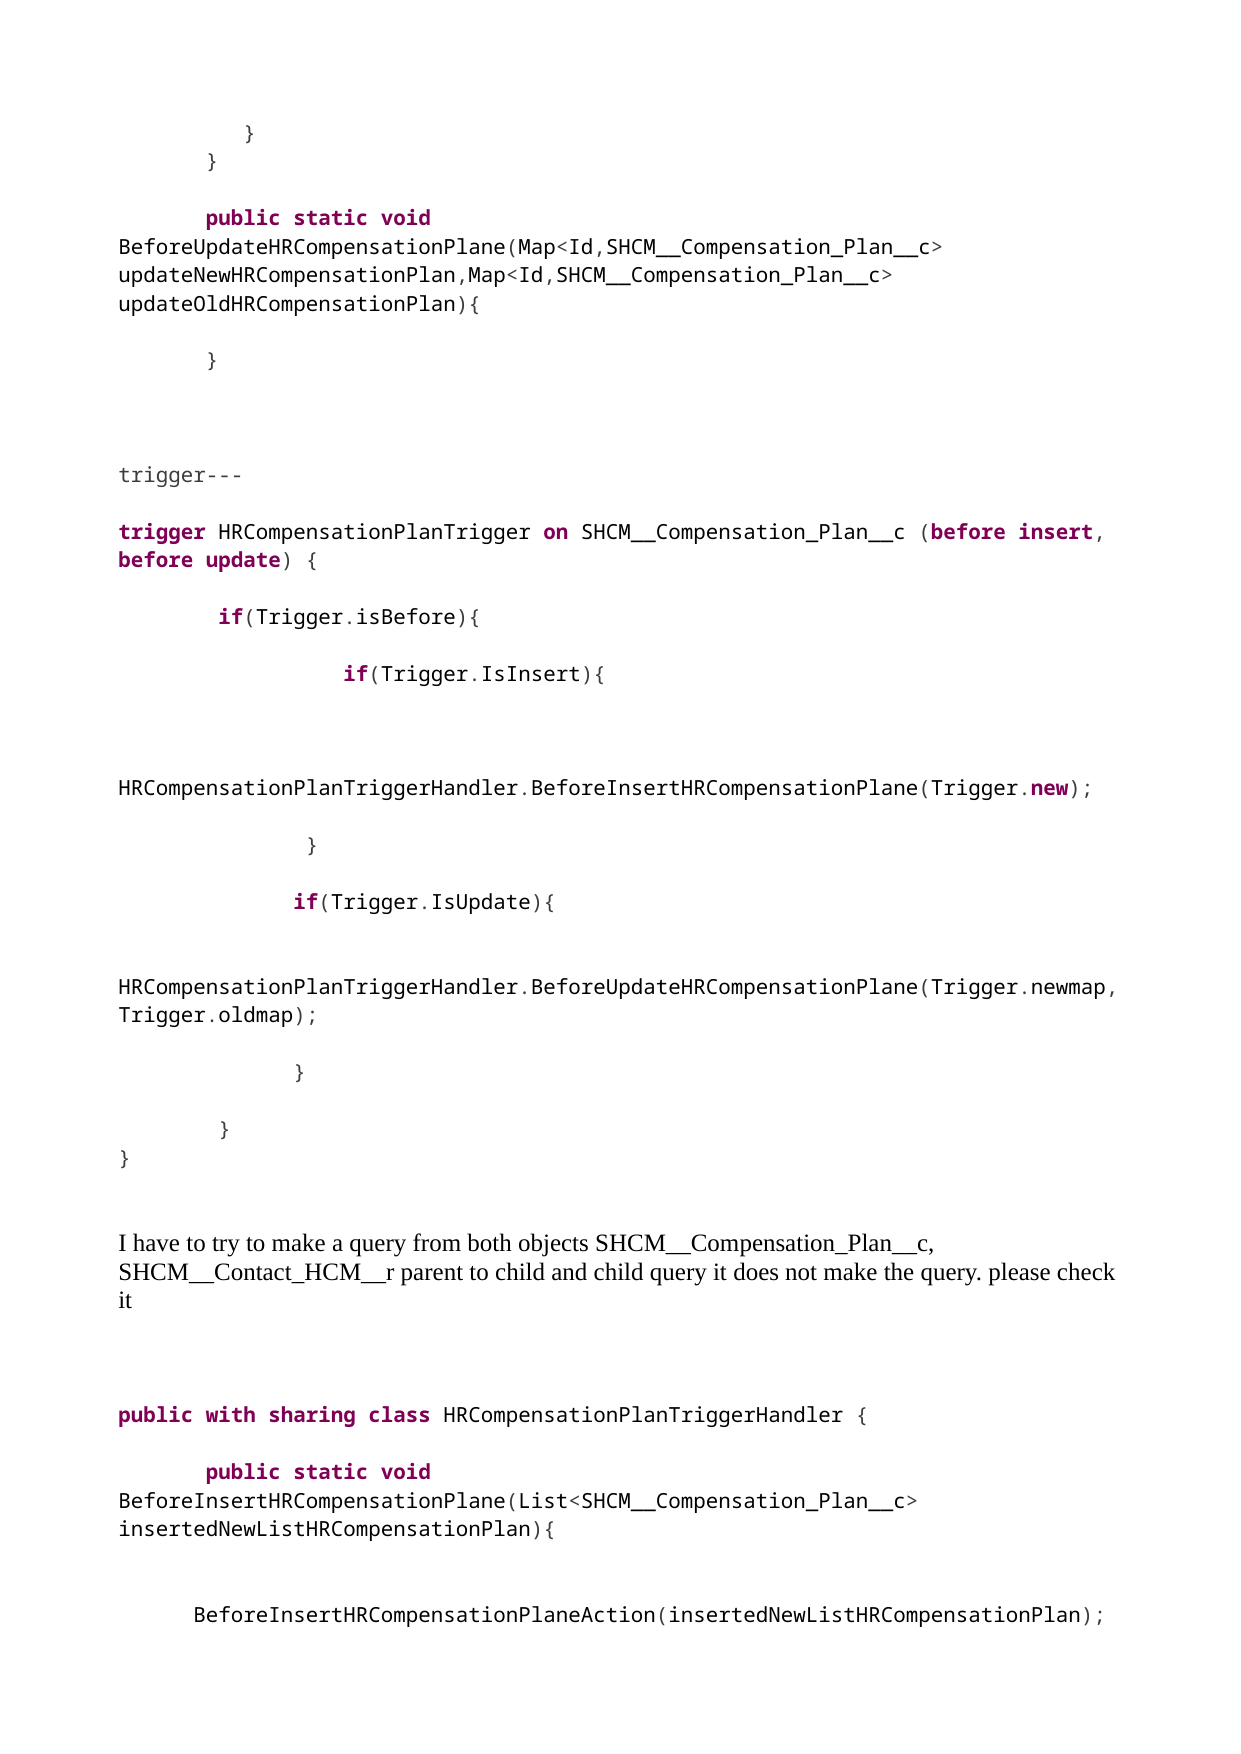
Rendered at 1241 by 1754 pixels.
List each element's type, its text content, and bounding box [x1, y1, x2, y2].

text public with sharing class HRCompensationPlanTriggerHandler { [118, 1401, 1122, 1429]
text trigger HRCompensationPlanTrigger on SHCM__Compensation_Plan__c (before insert, before update) { [118, 517, 1122, 574]
text } [118, 147, 1122, 175]
text if(Trigger.IsInsert){ [118, 659, 1122, 688]
text } [118, 1057, 1122, 1086]
text } [118, 1114, 1122, 1143]
text } [118, 118, 1122, 147]
text public static void BeforeInsertHRCompensationPlane(List<SHCM__Compensation_Plan__c> insertedNewListHRCompensationPlan){ [118, 1457, 1122, 1543]
text if(Trigger.IsUpdate){ [118, 887, 1122, 915]
text HRCompensationPlanTriggerHandler.BeforeInsertHRCompensationPlane(Trigger.new); [118, 716, 1122, 802]
text trigger--- [118, 460, 1122, 488]
text I have to try to make a query from both objects SHCM__Compensation_Plan__c, SHCM__Contact_HCM__r parent to child and child query it does not make the query. please check it [118, 1228, 1122, 1314]
text BeforeInsertHRCompensationPlaneAction(insertedNewListHRCompensationPlan); [118, 1571, 1122, 1628]
text } [118, 1143, 1122, 1171]
text } [118, 830, 1122, 858]
text } [118, 346, 1122, 374]
text if(Trigger.isBefore){ [118, 602, 1122, 631]
text public static void BeforeUpdateHRCompensationPlane(Map<Id,SHCM__Compensation_Plan__c> updateNewHRCompensationPlan,Map<Id,SHCM__Compensation_Plan__c> updateOldHRCompensationPlan){ [118, 203, 1122, 317]
text HRCompensationPlanTriggerHandler.BeforeUpdateHRCompensationPlane(Trigger.newmap,Trigger.oldmap); [118, 944, 1122, 1029]
